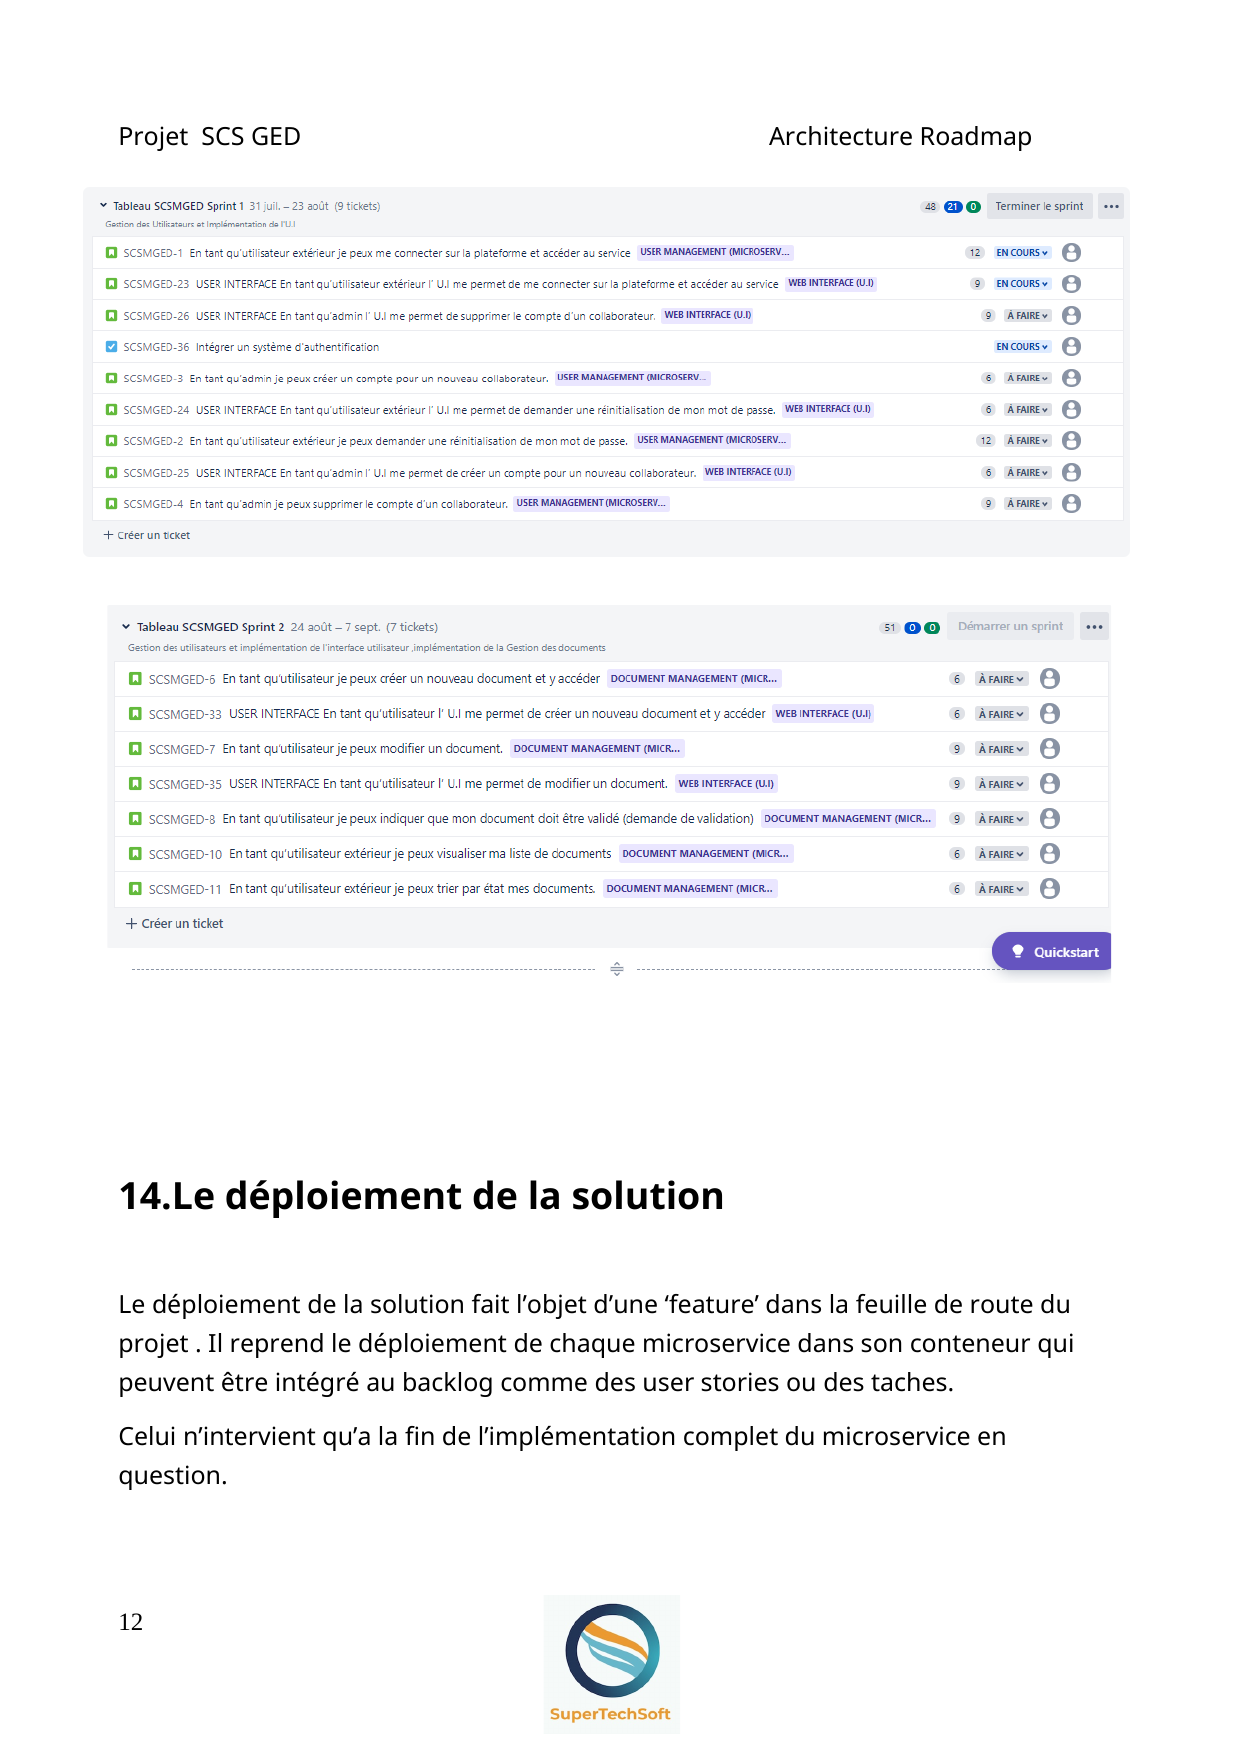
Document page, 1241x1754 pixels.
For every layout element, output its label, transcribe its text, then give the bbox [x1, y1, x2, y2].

picture [70, 176, 1142, 583]
picture [107, 594, 1112, 983]
text Le déploiement de la solution fait l’objet d’une ‘feature’ dans la feuille de route du projet . Il reprend le déploiement de chaque microservice dans son conteneur qui peuvent être intégré au backlog comme des user stories ou des taches. [118, 1286, 1122, 1399]
text Celui n’intervient qu’a la fin de l’implémentation complet du microservice en question. [118, 1418, 1122, 1492]
picture [543, 1595, 681, 1734]
subtitle 14.Le déploiement de la solution [118, 1169, 1122, 1220]
